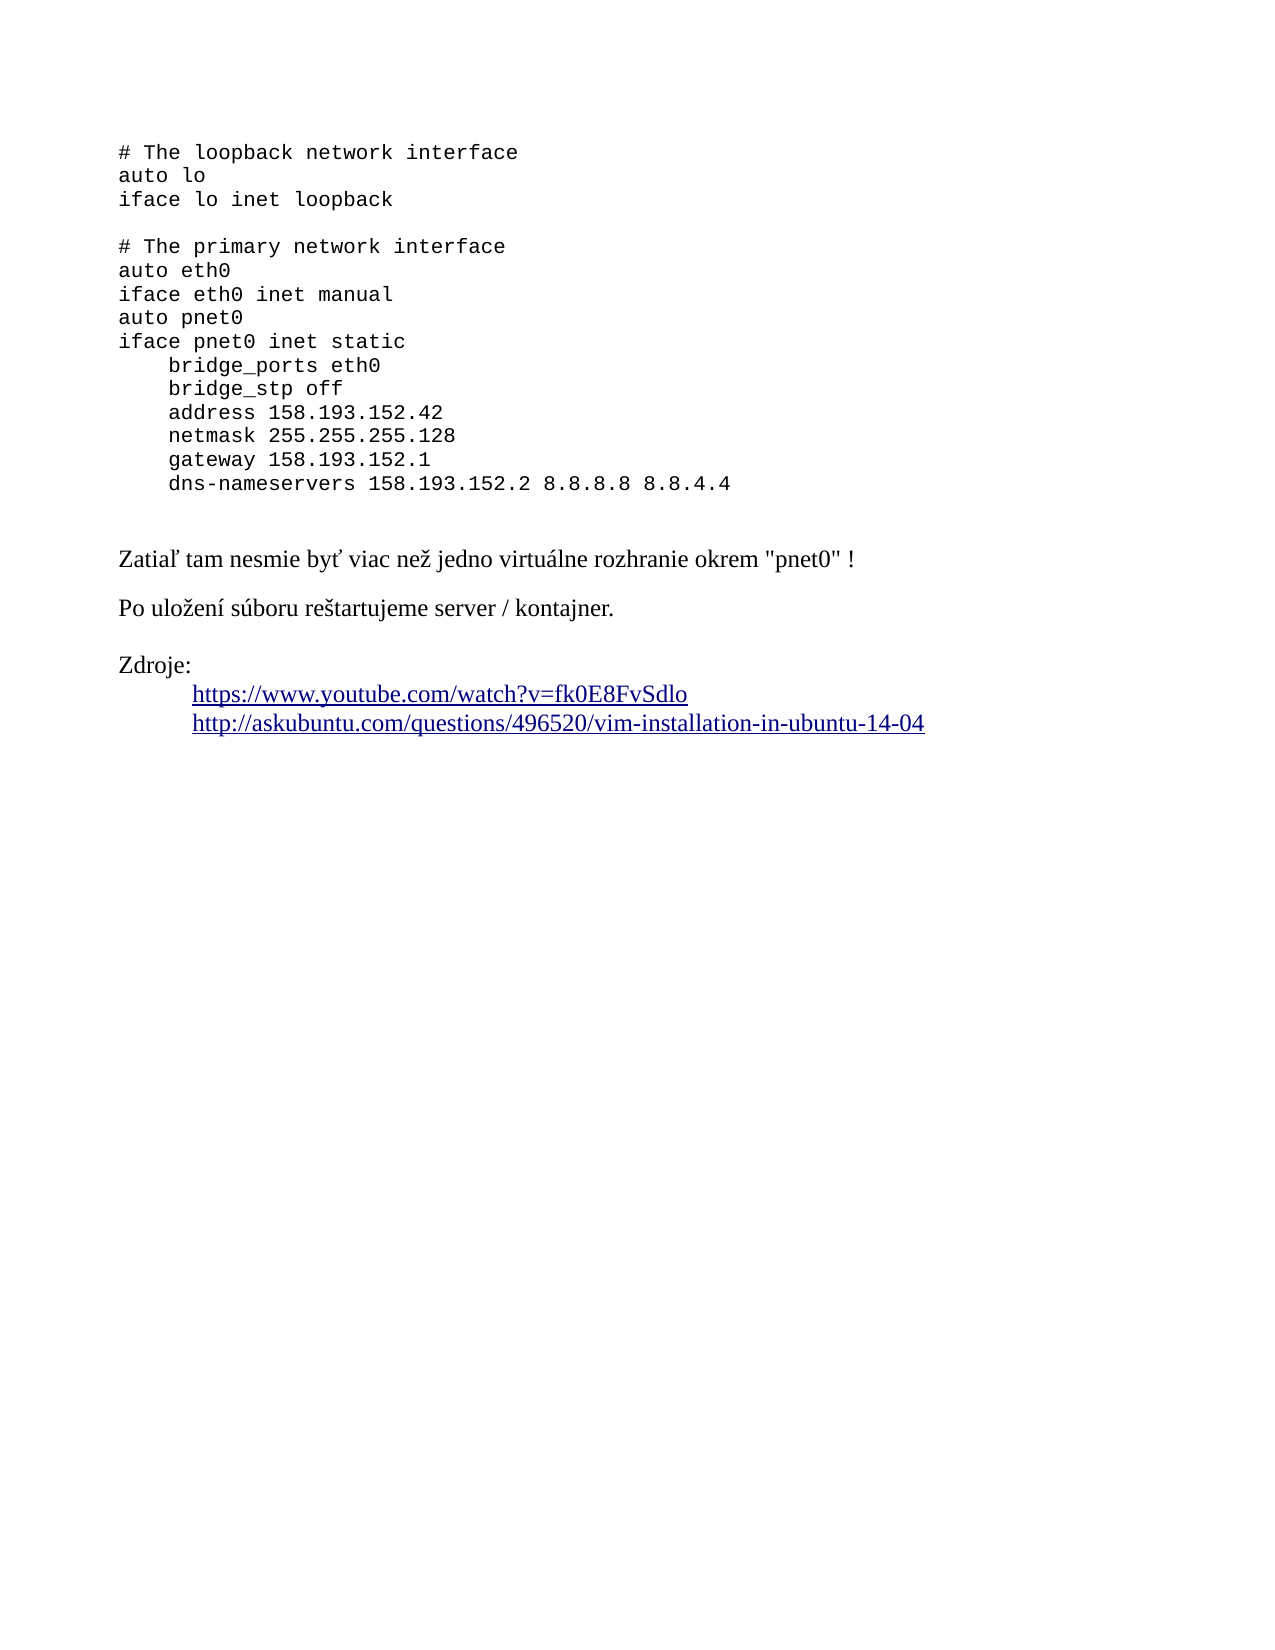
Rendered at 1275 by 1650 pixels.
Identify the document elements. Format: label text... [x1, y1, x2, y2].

text bridge_stp off [118, 378, 1157, 402]
text auto lo [118, 165, 1157, 189]
text Zatiaľ tam nesmie byť viac než jedno virtuálne rozhranie okrem "pnet0" ! [118, 544, 1157, 572]
text iface pnet0 inet static [118, 331, 1157, 354]
text Po uložení súboru reštartujeme server / kontajner. [118, 593, 1157, 622]
text address 158.193.152.42 [118, 402, 1157, 426]
text Zdroje: [118, 650, 1157, 679]
text dns-nameservers 158.193.152.2 8.8.8.8 8.8.4.4 [118, 473, 1157, 496]
text gateway 158.193.152.1 [118, 449, 1157, 473]
text # The primary network interface [118, 236, 1157, 260]
text http://askubuntu.com/questions/496520/vim-installation-in-ubuntu-14-04 [118, 708, 1157, 737]
text netmask 255.255.255.128 [118, 426, 1157, 449]
text auto pnet0 [118, 307, 1157, 331]
text https://www.youtube.com/watch?v=fk0E8FvSdlo [118, 679, 1157, 708]
text auto eth0 [118, 260, 1157, 284]
text iface eth0 inet manual [118, 284, 1157, 307]
text bridge_ports eth0 [118, 354, 1157, 378]
text # The loopback network interface [118, 142, 1157, 165]
text iface lo inet loopback [118, 189, 1157, 213]
